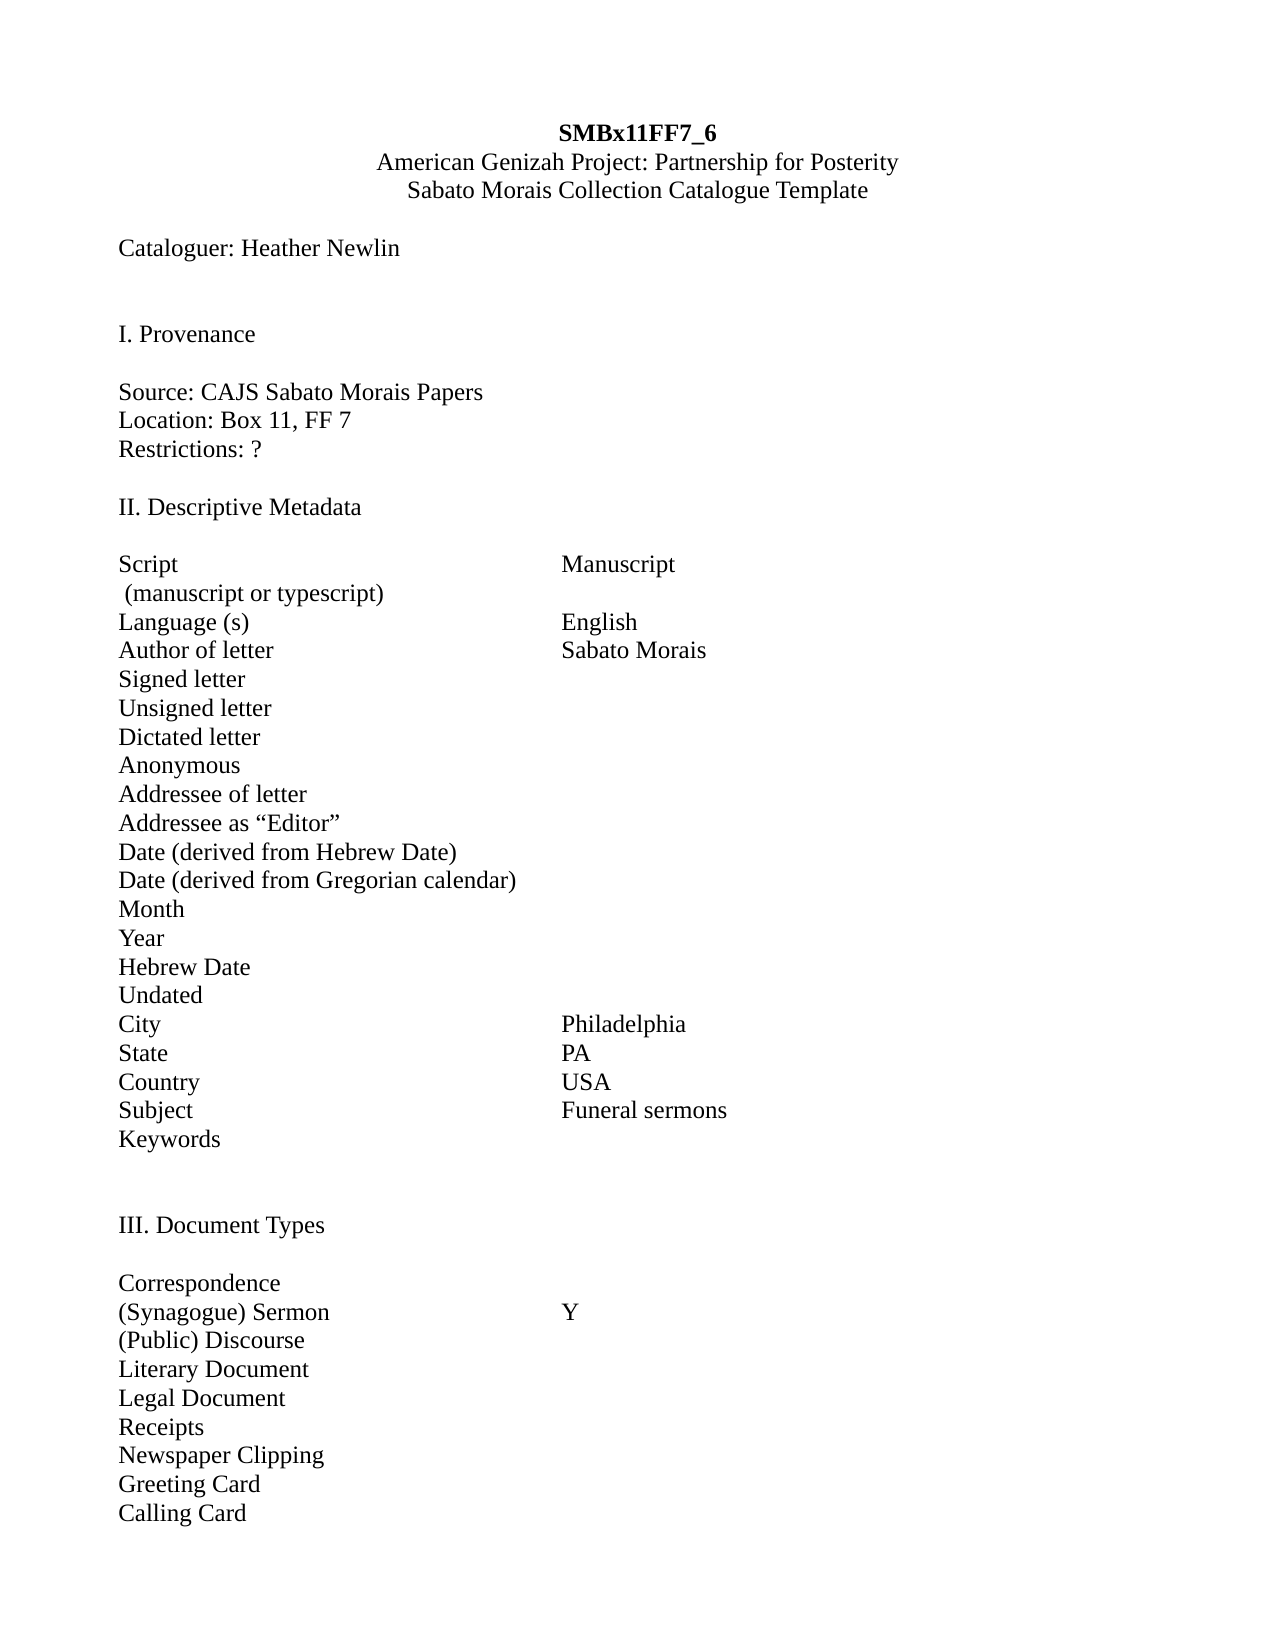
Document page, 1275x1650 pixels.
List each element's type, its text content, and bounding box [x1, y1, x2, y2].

text Addressee of letter [118, 779, 1157, 808]
text Year [118, 923, 1157, 952]
text Source: CAJS Sabato Morais Papers [118, 377, 1157, 406]
text Signed letter [118, 664, 1157, 693]
text American Genizah Project: Partnership for Posterity [118, 147, 1157, 176]
text Dictated letter [118, 722, 1157, 751]
text Receipts [118, 1412, 1157, 1441]
text State PA [118, 1038, 1157, 1067]
text Location: Box 11, FF 7 [118, 406, 1157, 434]
text SMBx11FF7_6 [118, 118, 1157, 147]
text Anonymous [118, 751, 1157, 779]
text I. Provenance [118, 319, 1157, 348]
text Subject Funeral sermons [118, 1096, 1157, 1124]
text Date (derived from Gregorian calendar) [118, 866, 1157, 894]
text Cataloguer: Heather Newlin [118, 233, 1157, 262]
text Keywords [118, 1124, 1157, 1153]
text Hebrew Date [118, 952, 1157, 981]
text Date (derived from Hebrew Date) [118, 837, 1157, 866]
text Newspaper Clipping [118, 1441, 1157, 1469]
text Country USA [118, 1067, 1157, 1096]
text Addressee as “Editor” [118, 808, 1157, 837]
text Greeting Card [118, 1469, 1157, 1498]
text Undated [118, 981, 1157, 1009]
text Month [118, 894, 1157, 923]
text Unsigned letter [118, 693, 1157, 722]
text Restrictions: ? [118, 434, 1157, 463]
text (manuscript or typescript) [118, 578, 1157, 607]
text (Synagogue) Sermon Y [118, 1297, 1157, 1326]
text Correspondence [118, 1268, 1157, 1297]
text II. Descriptive Metadata [118, 492, 1157, 521]
text Author of letter Sabato Morais [118, 636, 1157, 664]
text (Public) Discourse [118, 1326, 1157, 1354]
text City Philadelphia [118, 1009, 1157, 1038]
text Calling Card [118, 1498, 1157, 1527]
text Sabato Morais Collection Catalogue Template [118, 176, 1157, 204]
text Literary Document [118, 1354, 1157, 1383]
text III. Document Types [118, 1211, 1157, 1239]
text Legal Document [118, 1383, 1157, 1412]
text Language (s) English [118, 607, 1157, 636]
text Script Manuscript [118, 549, 1157, 578]
